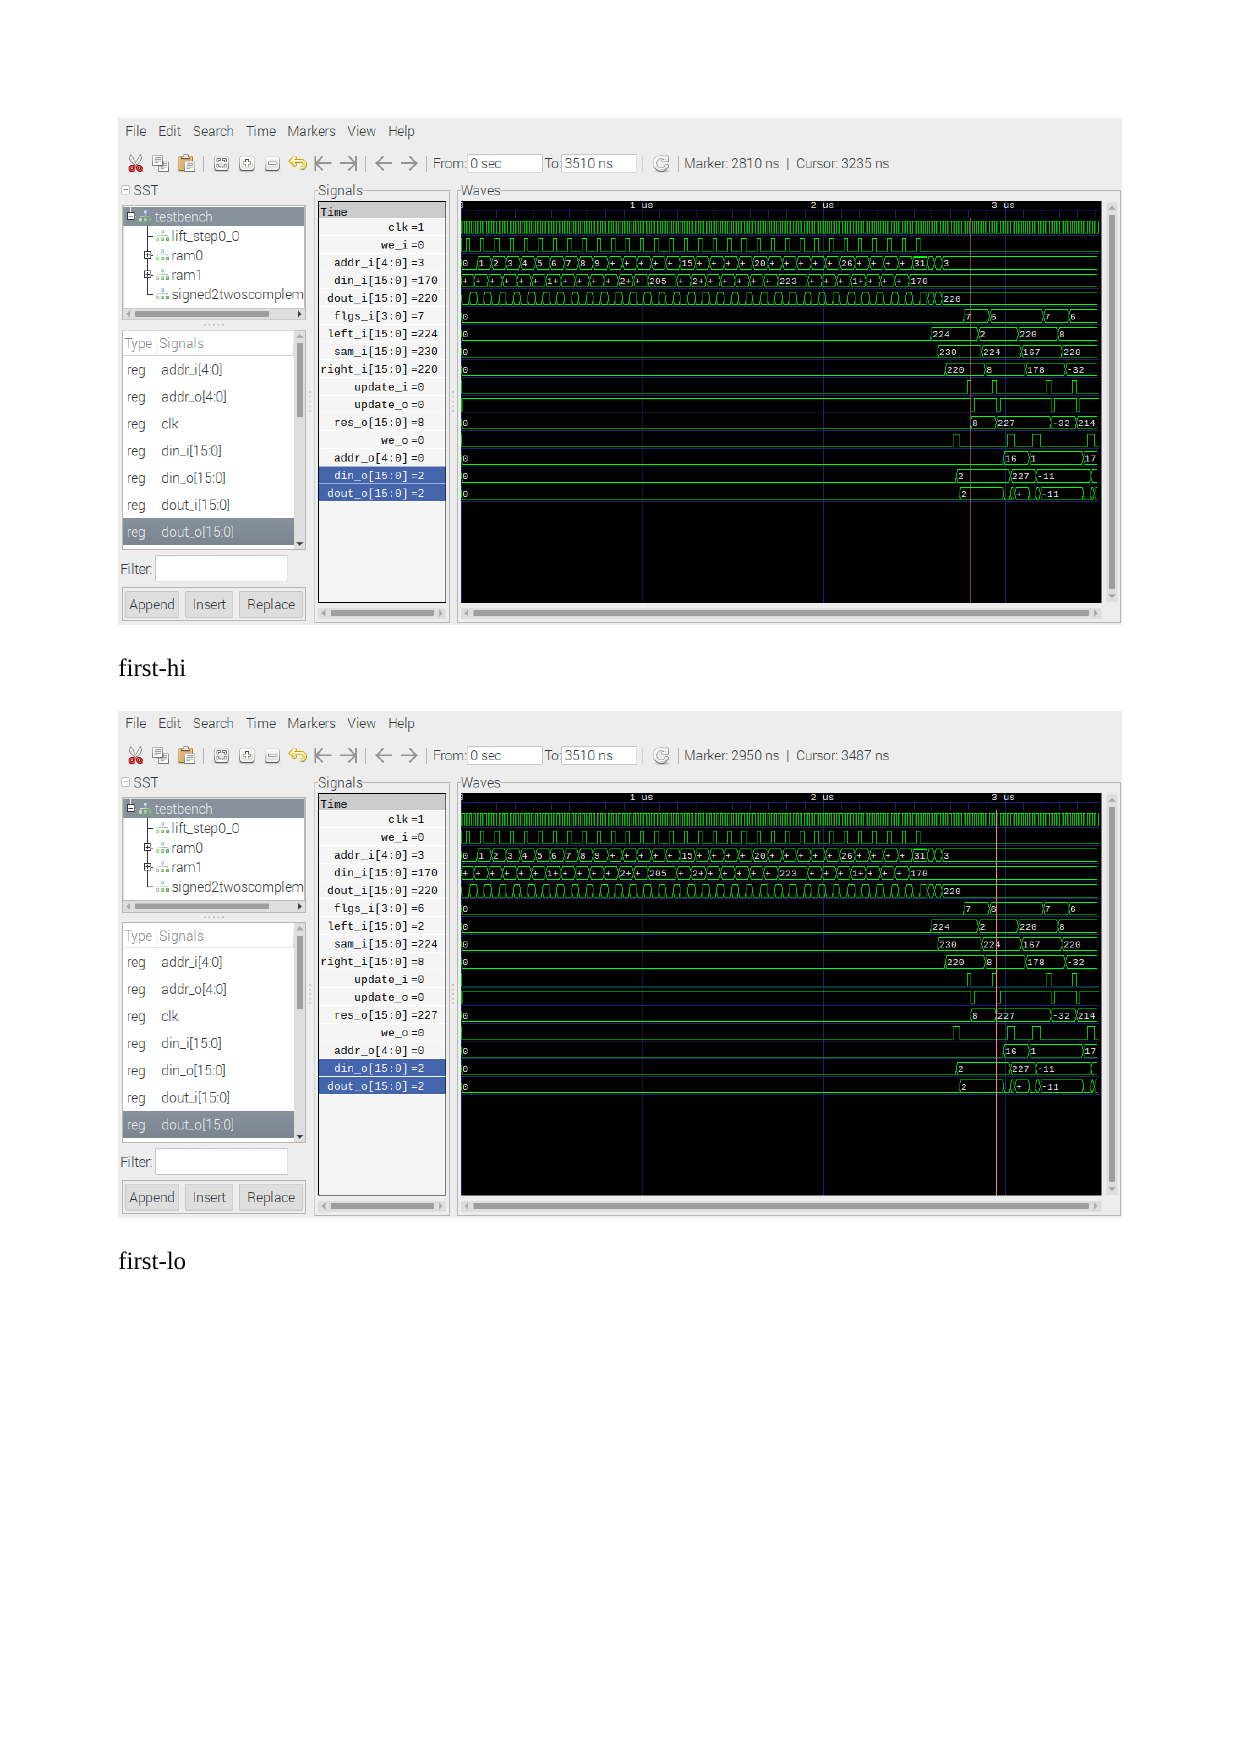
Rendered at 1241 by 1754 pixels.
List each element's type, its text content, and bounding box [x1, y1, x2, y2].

text first-hi [118, 653, 1122, 682]
text first-lo [118, 1246, 1122, 1275]
picture [118, 118, 1123, 625]
picture [118, 711, 1123, 1218]
